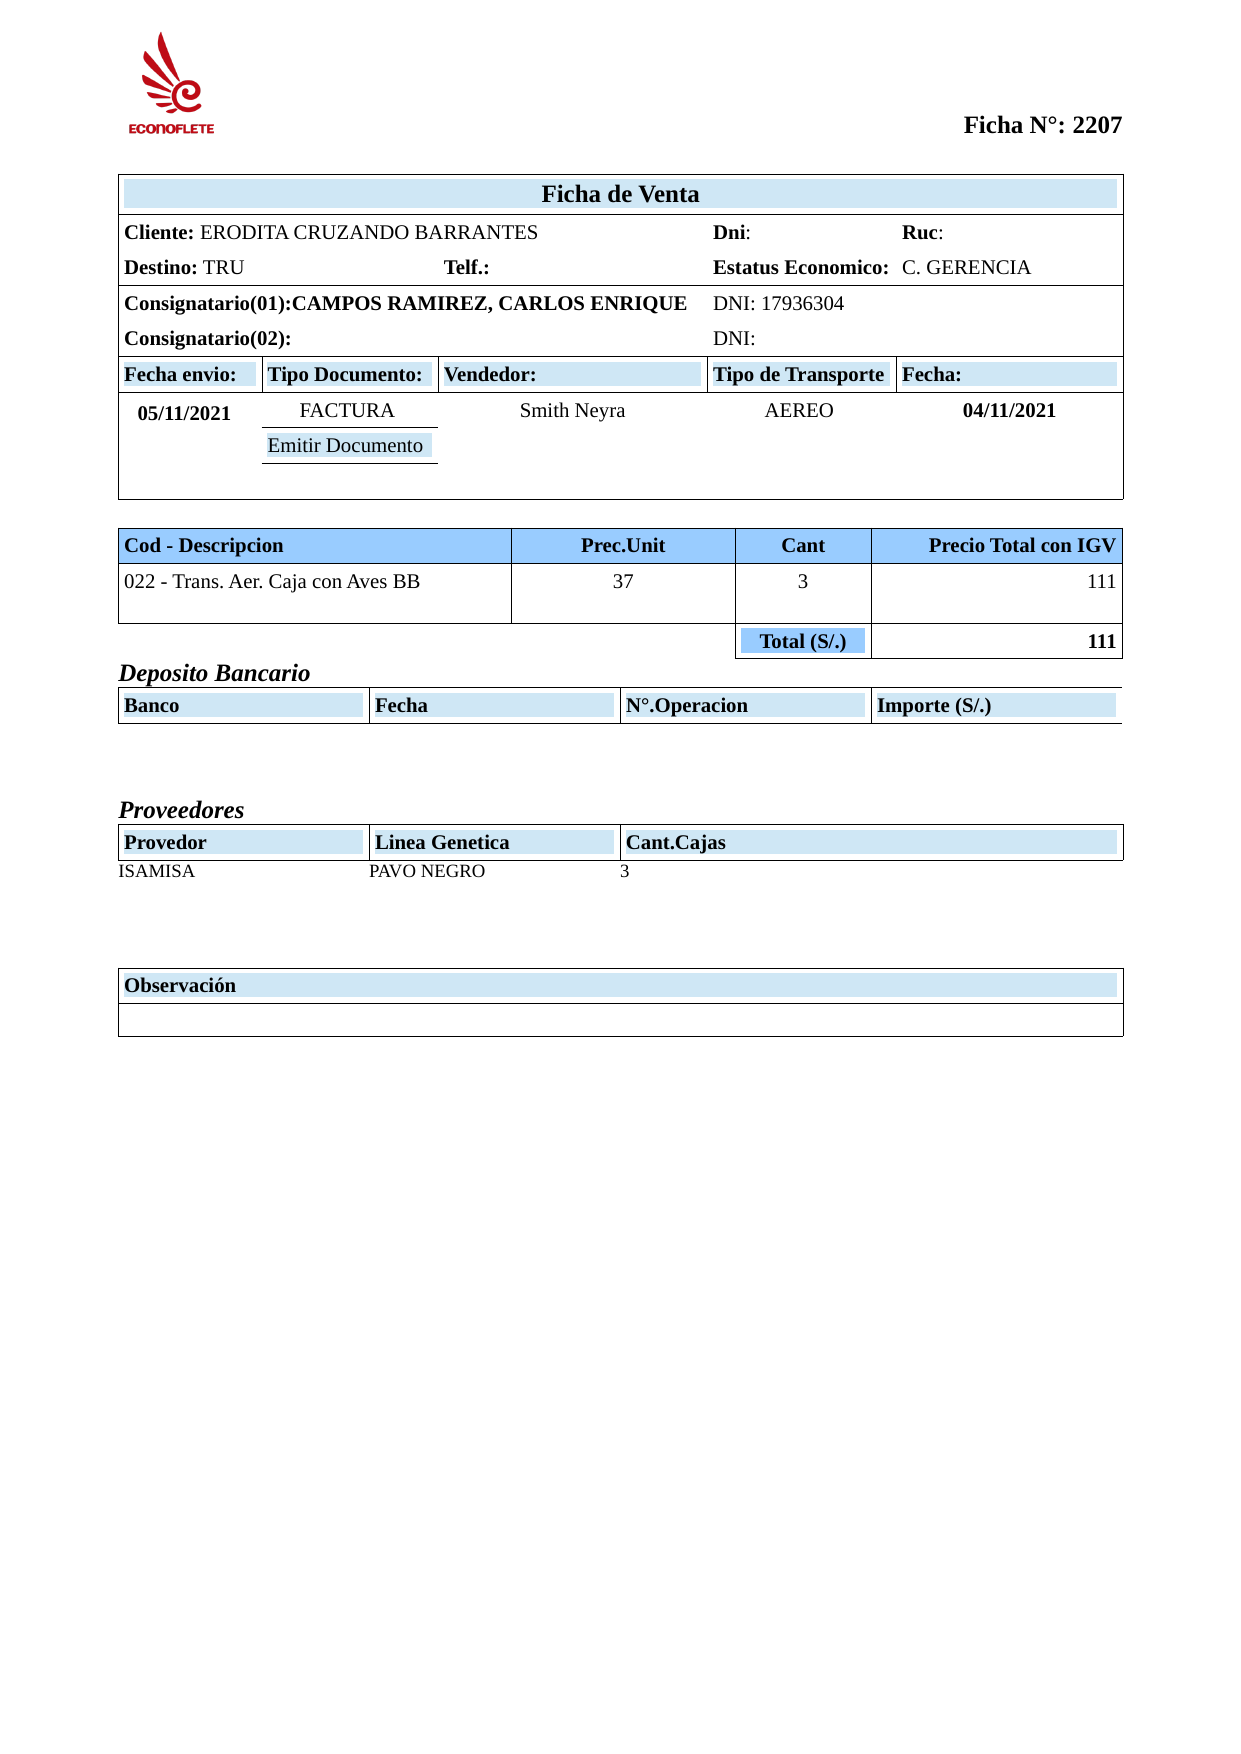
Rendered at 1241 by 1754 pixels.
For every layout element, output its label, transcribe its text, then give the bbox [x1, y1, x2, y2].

table_cell Tipo Documento: [263, 357, 438, 392]
table_cell Cliente: ERODITA CRUZANDO BARRANTES [119, 215, 707, 249]
table_cell [871, 771, 1122, 795]
table_cell 3 [736, 564, 871, 623]
table_header Cant.Cajas [621, 825, 1123, 859]
table_cell [119, 1004, 1123, 1036]
table_header Cant [736, 529, 871, 563]
table_cell 04/11/2021 [896, 393, 1123, 498]
table_cell [369, 924, 620, 946]
table_cell PAVO NEGRO [369, 861, 620, 881]
picture [118, 31, 225, 134]
table_cell [620, 724, 871, 747]
table_header Precio Total con IGV [872, 529, 1122, 563]
table_header Banco [119, 688, 369, 723]
table_cell [369, 946, 620, 967]
table_cell [369, 903, 620, 924]
table_cell [620, 946, 1123, 967]
table_cell DNI: 17936304 [707, 286, 1123, 321]
text Deposito Bancario [118, 658, 1122, 687]
table_cell Dni: [707, 215, 896, 249]
table_header Ficha de Venta [119, 175, 1123, 214]
text Proveedores [118, 795, 1122, 824]
table_cell [369, 771, 620, 795]
table_cell 37 [512, 564, 735, 623]
table_cell [871, 724, 1122, 747]
table_header Linea Genetica [370, 825, 620, 859]
table_cell DNI: [707, 321, 1123, 356]
table_cell 3 [620, 861, 1123, 881]
table_cell Smith Neyra [438, 393, 707, 498]
table_cell ISAMISA [118, 861, 369, 881]
table_cell [369, 881, 620, 903]
table_cell Emitir Documento [262, 428, 438, 463]
table_cell [511, 624, 735, 658]
table_cell [620, 903, 1123, 924]
table_cell 05/11/2021 [119, 393, 262, 498]
table_header Observación [119, 969, 1123, 1003]
table_cell [620, 771, 871, 795]
table_cell [369, 724, 620, 747]
table_cell [118, 747, 369, 771]
table_cell Tipo de Transporte [708, 357, 896, 392]
table_header Fecha [370, 688, 620, 723]
table_cell [118, 771, 369, 795]
table_header Prec.Unit [512, 529, 735, 563]
table_cell [620, 924, 1123, 946]
table_cell Total (S/.) [736, 624, 871, 658]
table_cell FACTURA [262, 393, 438, 427]
table_cell Destino: TRU [119, 249, 438, 285]
table_cell [262, 464, 438, 498]
table_cell Fecha envio: [119, 357, 262, 392]
table_cell Telf.: [438, 249, 707, 285]
table_header Provedor [119, 825, 369, 859]
table_cell [620, 747, 871, 771]
table_cell [620, 881, 1123, 903]
table_cell [118, 724, 369, 747]
table_header N°.Operacion [621, 688, 871, 723]
table_cell Consignatario(02): [119, 321, 707, 356]
table_cell C. GERENCIA [896, 249, 1123, 285]
table_cell Ruc: [896, 215, 1123, 249]
table_cell [118, 624, 511, 658]
table_cell 022 - Trans. Aer. Caja con Aves BB [119, 564, 511, 623]
table_cell 111 [872, 564, 1122, 623]
table_cell 111 [872, 624, 1122, 658]
table_cell Fecha: [897, 357, 1123, 392]
table_cell [369, 747, 620, 771]
table_cell AEREO [707, 393, 896, 498]
table_cell Vendedor: [439, 357, 707, 392]
table_cell Consignatario(01):CAMPOS RAMIREZ, CARLOS ENRIQUE [119, 286, 707, 321]
table_header Importe (S/.) [872, 688, 1122, 723]
table_cell [118, 924, 369, 946]
table_cell [118, 881, 369, 903]
table_cell [871, 747, 1122, 771]
table_cell [118, 946, 369, 967]
table_header Cod - Descripcion [119, 529, 511, 563]
table_cell [118, 903, 369, 924]
table_cell Estatus Economico: [707, 249, 896, 285]
